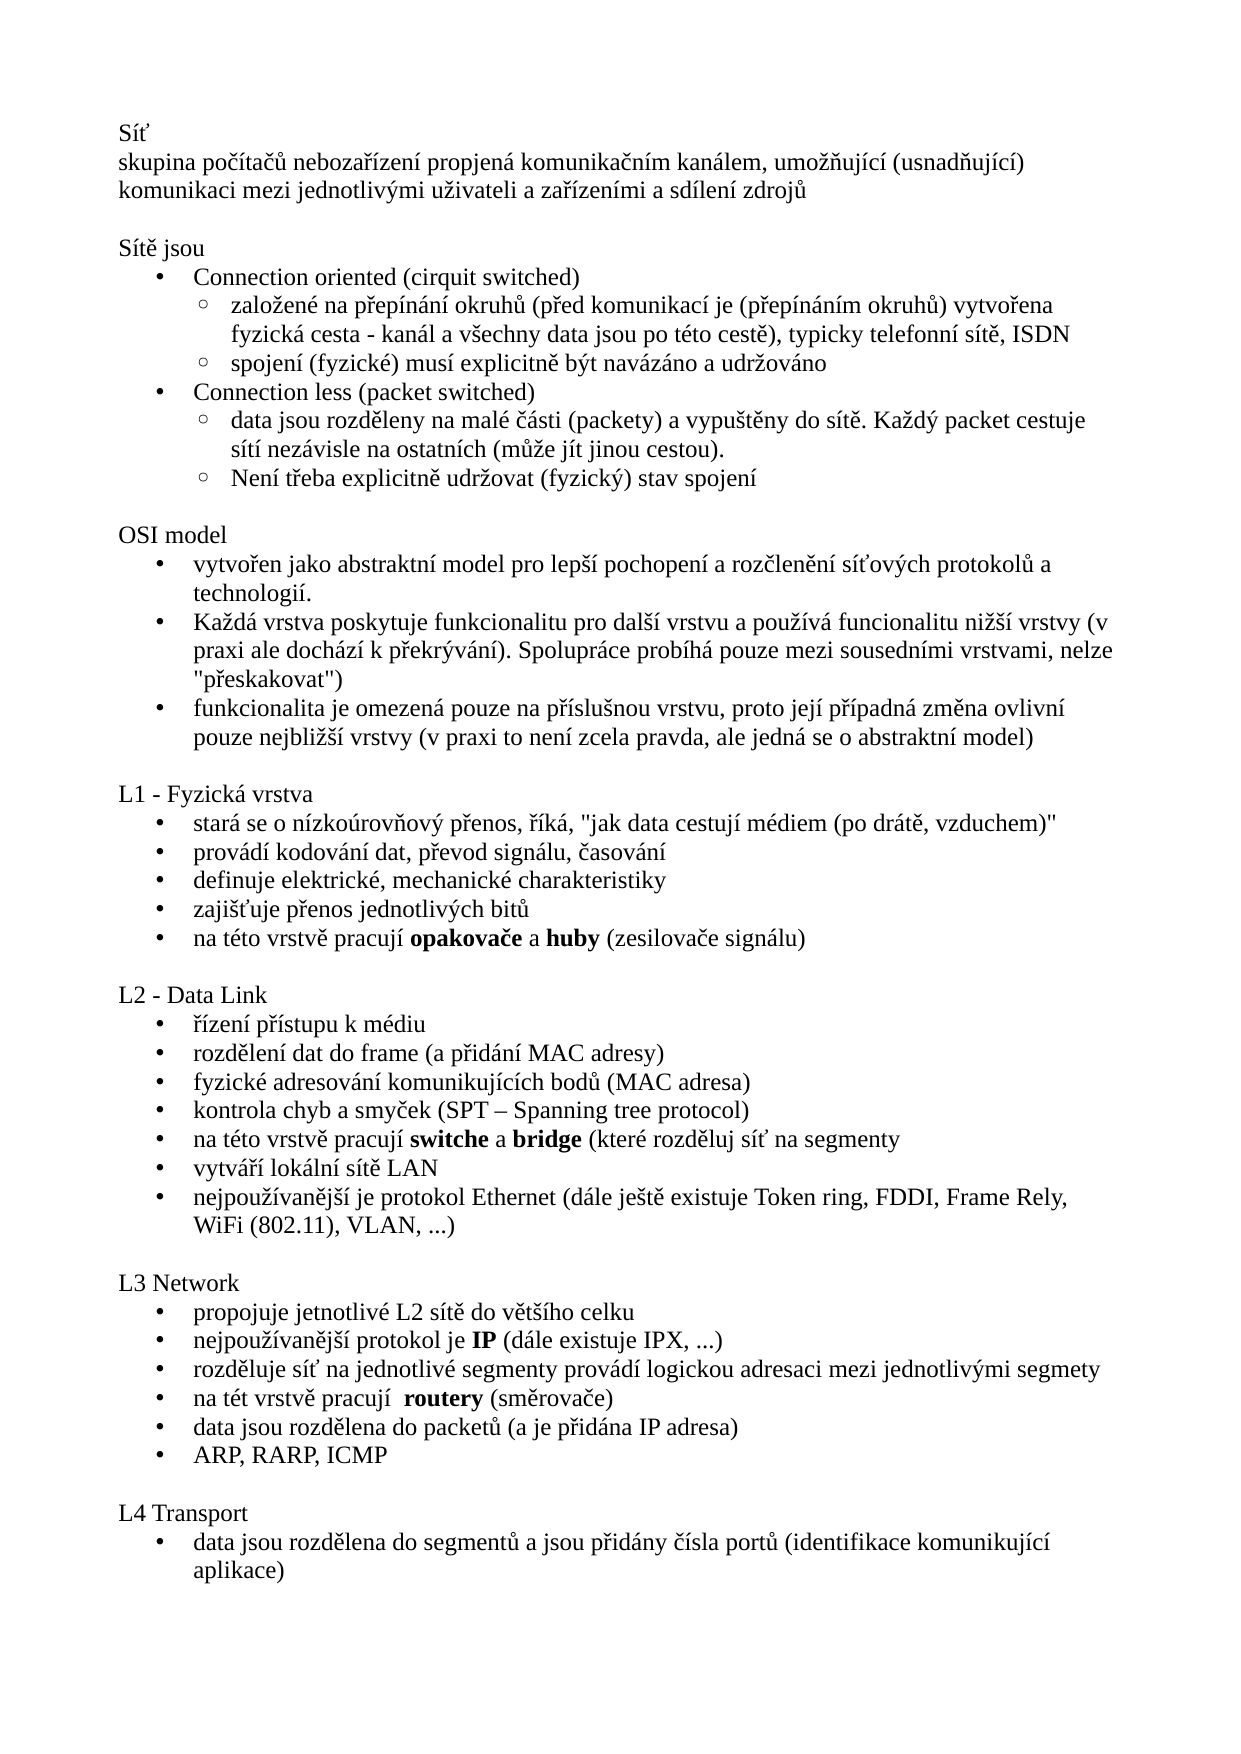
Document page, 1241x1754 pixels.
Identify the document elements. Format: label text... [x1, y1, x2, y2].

list spojení (fyzické) musí explicitně být navázáno a udržováno [193, 348, 1122, 377]
list provádí kodování dat, převod signálu, časování [156, 837, 1122, 866]
list Každá vrstva poskytuje funkcionalitu pro další vrstvu a používá funcionalitu nižší vrstvy (v praxi ale dochází k překrývání). Spolupráce probíhá pouze mezi sousedními vrstvami, nelze "přeskakovat") [156, 607, 1122, 693]
list ARP, RARP, ICMP [156, 1441, 1122, 1469]
list stará se o nízkoúrovňový přenos, říká, "jak data cestují médiem (po drátě, vzduchem)" [156, 808, 1122, 837]
list data jsou rozdělena do packetů (a je přidána IP adresa) [156, 1412, 1122, 1441]
text Sítě jsou [118, 233, 1122, 262]
list funkcionalita je omezená pouze na příslušnou vrstvu, proto její případná změna ovlivní pouze nejbližší vrstvy (v praxi to není zcela pravda, ale jedná se o abstraktní model) [156, 693, 1122, 751]
list řízení přístupu k médiu [156, 1009, 1122, 1038]
text Síť [118, 118, 1122, 147]
list vytvořen jako abstraktní model pro lepší pochopení a rozčlenění síťových protokolů a technologií. [156, 549, 1122, 607]
list rozdělení dat do frame (a přidání MAC adresy) [156, 1038, 1122, 1067]
list definuje elektrické, mechanické charakteristiky [156, 866, 1122, 894]
list vytváří lokální sítě LAN [156, 1153, 1122, 1182]
list Connection oriented (cirquit switched) [156, 262, 1122, 291]
list rozděluje síť na jednotlivé segmenty provádí logickou adresaci mezi jednotlivými segmety [156, 1354, 1122, 1383]
list kontrola chyb a smyček (SPT – Spanning tree protocol) [156, 1096, 1122, 1124]
list nejpoužívanější protokol je IP (dále existuje IPX, ...) [156, 1326, 1122, 1354]
list Není třeba explicitně udržovat (fyzický) stav spojení [193, 463, 1122, 492]
list propojuje jetnotlivé L2 sítě do většího celku [156, 1297, 1122, 1326]
list na tét vrstvě pracují routery (směrovače) [156, 1383, 1122, 1412]
text L1 - Fyzická vrstva [118, 779, 1122, 808]
list data jsou rozděleny na malé části (packety) a vypuštěny do sítě. Každý packet cestuje sítí nezávisle na ostatních (může jít jinou cestou). [193, 406, 1122, 463]
list Connection less (packet switched) [156, 377, 1122, 406]
text L3 Network [118, 1268, 1122, 1297]
list data jsou rozdělena do segmentů a jsou přidány čísla portů (identifikace komunikující aplikace) [156, 1527, 1122, 1584]
list fyzické adresování komunikujících bodů (MAC adresa) [156, 1067, 1122, 1096]
list zajišťuje přenos jednotlivých bitů [156, 894, 1122, 923]
text OSI model [118, 521, 1122, 549]
list na této vrstvě pracují switche a bridge (které rozděluj síť na segmenty [156, 1124, 1122, 1153]
text L2 - Data Link [118, 981, 1122, 1009]
text L4 Transport [118, 1498, 1122, 1527]
list založené na přepínání okruhů (před komunikací je (přepínáním okruhů) vytvořena fyzická cesta - kanál a všechny data jsou po této cestě), typicky telefonní sítě, ISDN [193, 291, 1122, 348]
text skupina počítačů nebozařízení propjená komunikačním kanálem, umožňující (usnadňující) komunikaci mezi jednotlivými uživateli a zařízeními a sdílení zdrojů [118, 147, 1122, 204]
list na této vrstvě pracují opakovače a huby (zesilovače signálu) [156, 923, 1122, 952]
list nejpoužívanější je protokol Ethernet (dále ještě existuje Token ring, FDDI, Frame Rely, WiFi (802.11), VLAN, ...) [156, 1182, 1122, 1239]
